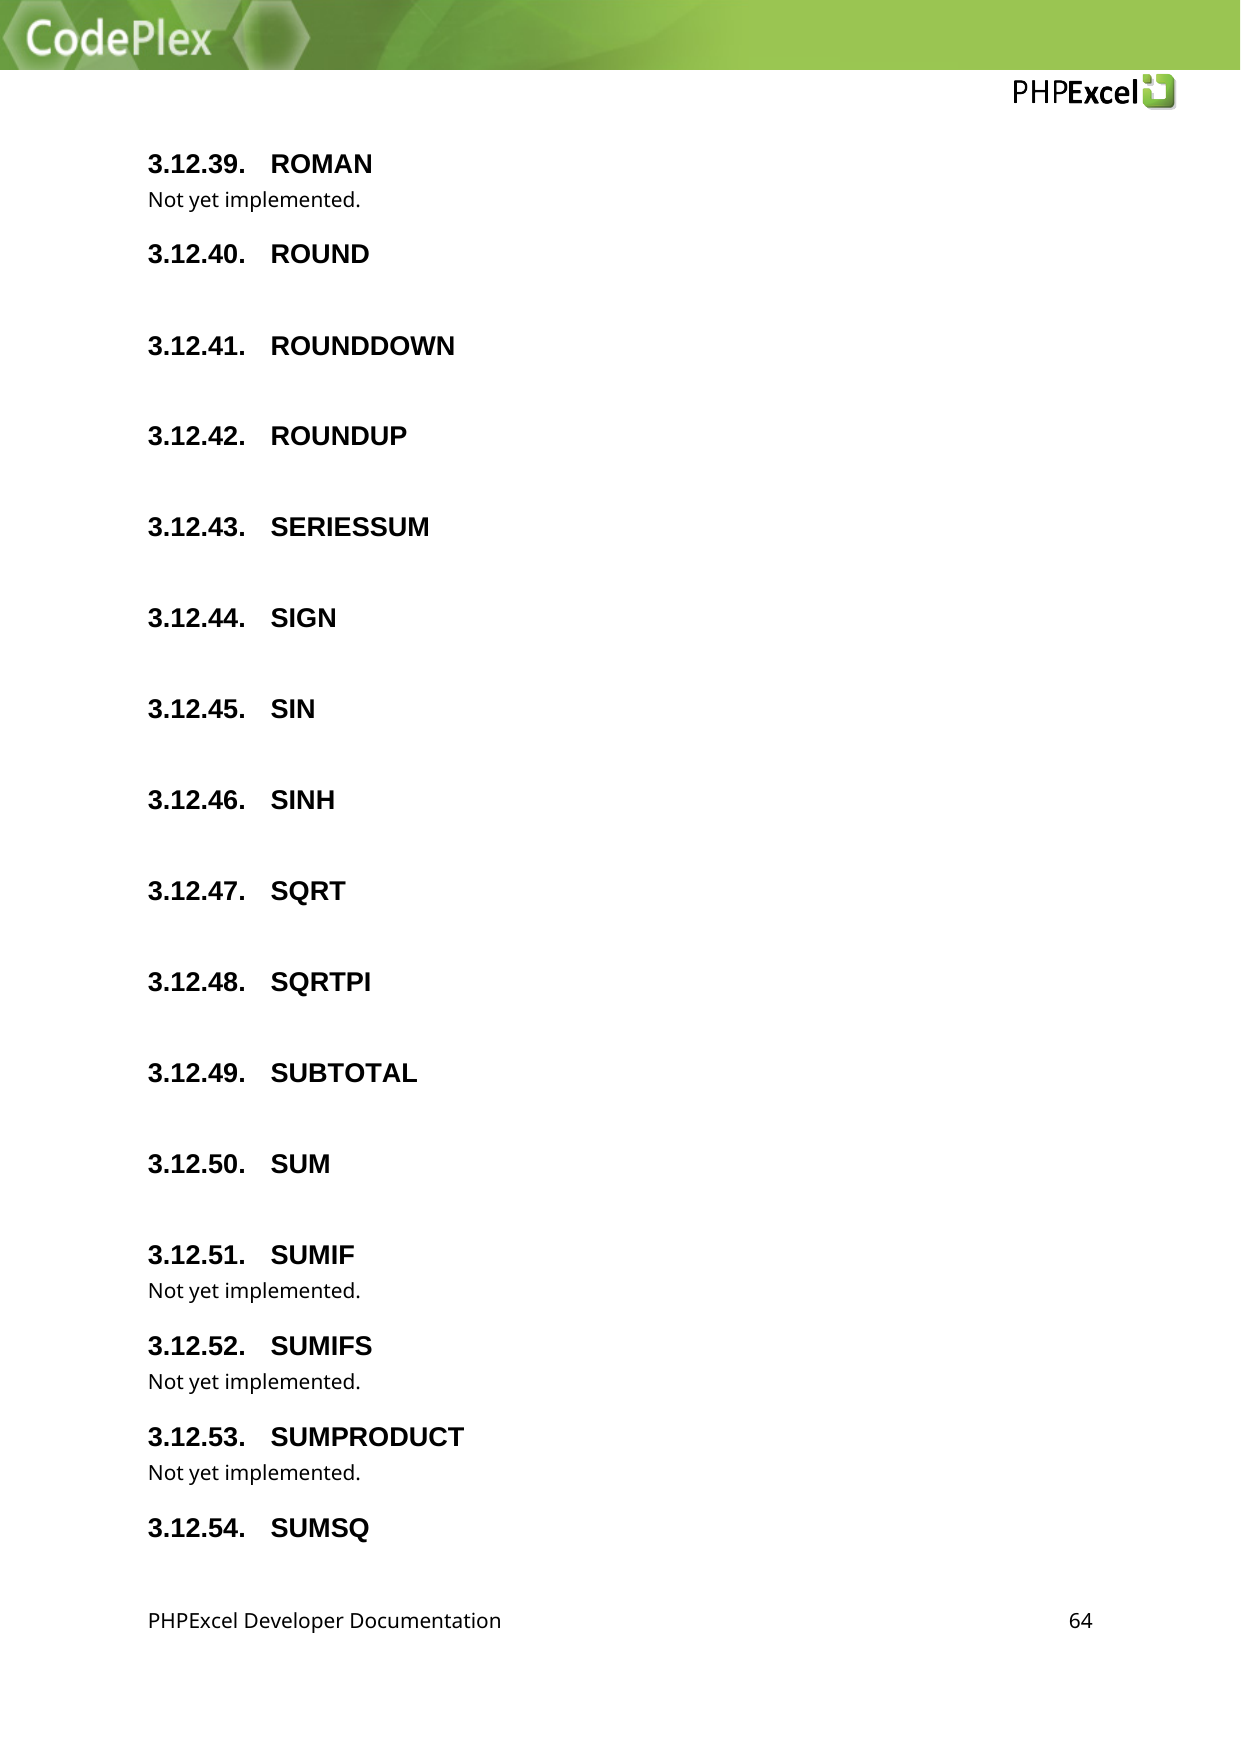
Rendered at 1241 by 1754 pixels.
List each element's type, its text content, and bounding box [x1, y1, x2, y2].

subtitle SINH [148, 784, 1093, 815]
subtitle ROUNDUP [148, 420, 1093, 452]
text Not yet implemented. [148, 1367, 1093, 1396]
subtitle SQRT [148, 875, 1093, 906]
subtitle SUMPRODUCT [148, 1421, 1093, 1452]
subtitle SUMIFS [148, 1330, 1093, 1361]
text Not yet implemented. [148, 1276, 1093, 1305]
subtitle ROMAN [148, 148, 1093, 179]
text Not yet implemented. [148, 185, 1093, 213]
subtitle SUMSQ [148, 1512, 1093, 1543]
subtitle ROUND [148, 238, 1093, 270]
text Not yet implemented. [148, 1458, 1093, 1487]
subtitle SUM [148, 1148, 1093, 1179]
subtitle ROUNDDOWN [148, 329, 1093, 361]
subtitle SQRTPI [148, 966, 1093, 997]
subtitle SIGN [148, 602, 1093, 633]
subtitle SUBTOTAL [148, 1057, 1093, 1088]
subtitle SIN [148, 693, 1093, 724]
subtitle SUMIF [148, 1239, 1093, 1270]
subtitle SERIESSUM [148, 511, 1093, 543]
